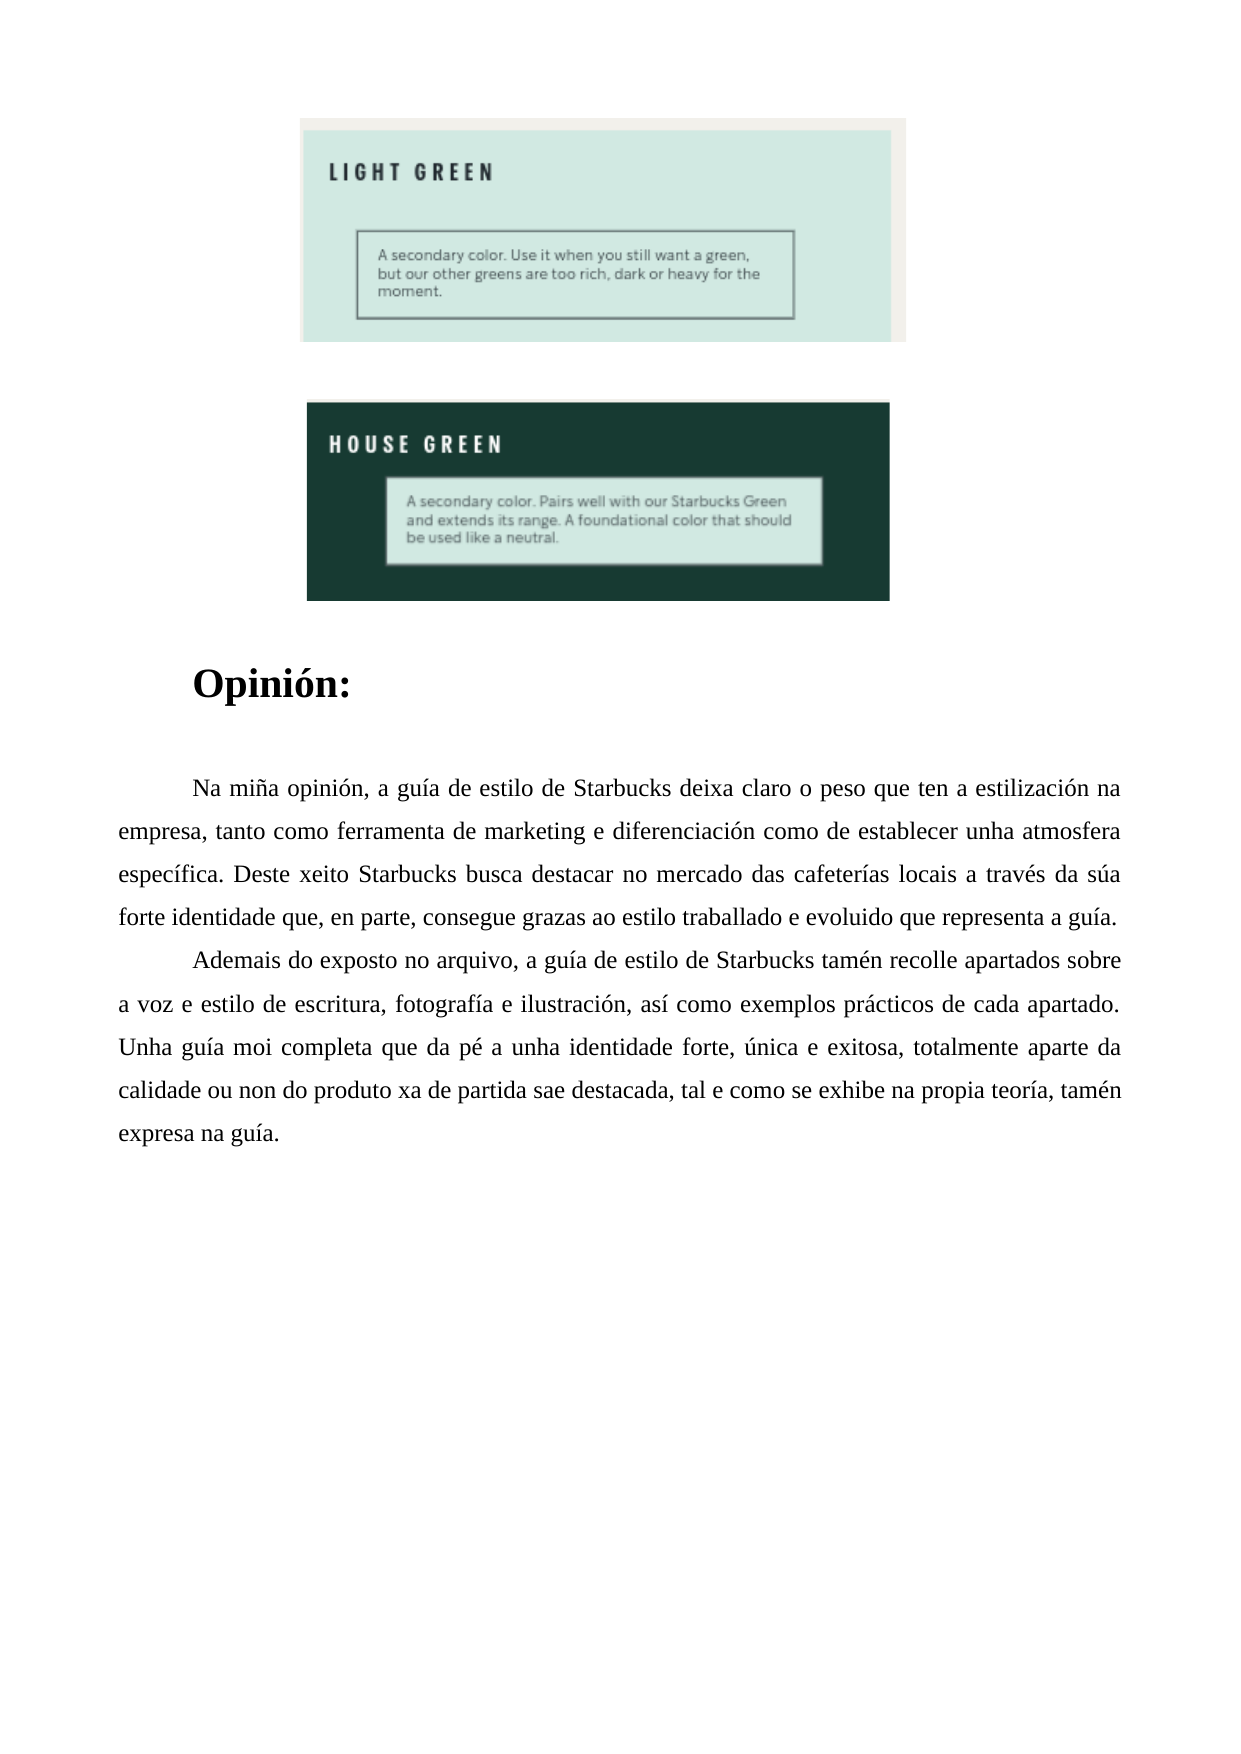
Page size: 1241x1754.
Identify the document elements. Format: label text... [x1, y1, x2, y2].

text Opinión: [118, 658, 1122, 706]
picture [306, 399, 890, 601]
picture [299, 118, 907, 342]
text Na miña opinión, a guía de estilo de Starbucks deixa claro o peso que ten a estilización na empresa, tanto como ferramenta de marketing e diferenciación como de establecer unha atmosfera específica. Deste xeito Starbucks busca destacar no mercado das cafeterías locais a través da súa forte identidade que, en parte, consegue grazas ao estilo traballado e evoluido que representa a guía. [118, 773, 1122, 931]
text Ademais do exposto no arquivo, a guía de estilo de Starbucks tamén recolle apartados sobre a voz e estilo de escritura, fotografía e ilustración, así como exemplos prácticos de cada apartado. Unha guía moi completa que da pé a unha identidade forte, única e exitosa, totalmente aparte da calidade ou non do produto xa de partida sae destacada, tal e como se exhibe na propia teoría, tamén expresa na guía. [118, 946, 1122, 1147]
